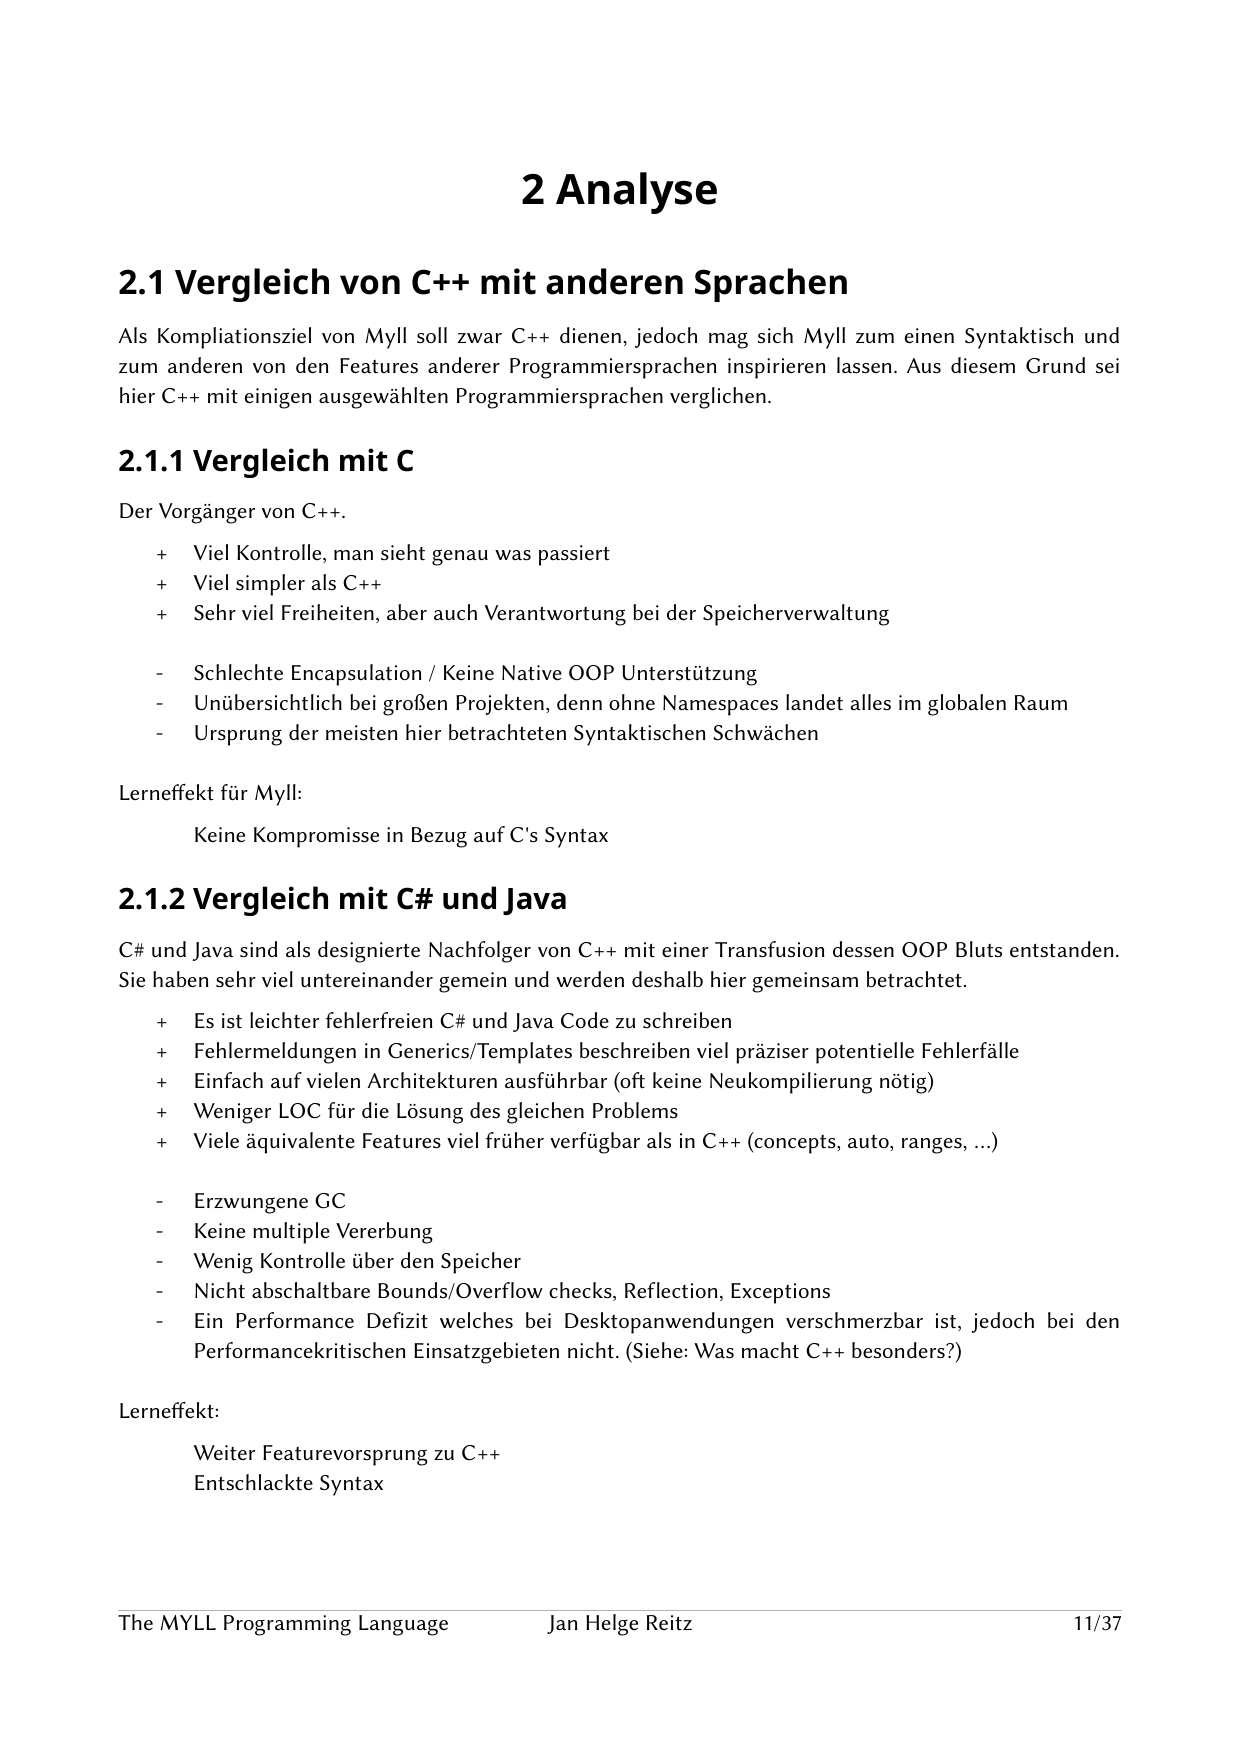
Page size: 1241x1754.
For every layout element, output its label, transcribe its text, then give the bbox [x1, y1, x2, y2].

list Keine multiple Vererbung [156, 1218, 1122, 1244]
list Ursprung der meisten hier betrachteten Syntaktischen Schwächen [156, 720, 1122, 746]
text C# und Java sind als designierte Nachfolger von C++ mit einer Transfusion dessen OOP Bluts entstanden. Sie haben sehr viel untereinander gemein und werden deshalb hier gemeinsam betrachtet. [118, 936, 1122, 993]
list Unübersichtlich bei großen Projekten, denn ohne Namespaces landet alles im globalen Raum [156, 690, 1122, 716]
list Erzwungene GC [156, 1188, 1122, 1214]
list Schlechte Encapsulation / Keine Native OOP Unterstützung [156, 660, 1122, 686]
list Viele äquivalente Features viel früher verfügbar als in C++ (concepts, auto, ranges, …) [156, 1128, 1122, 1154]
list Ein Performance Defizit welches bei Desktopanwendungen verschmerzbar ist, jedoch bei den Performancekritischen Einsatzgebieten nicht. (Siehe: Was macht C++ besonders?) [156, 1308, 1122, 1364]
subtitle Vergleich mit C [118, 440, 1122, 480]
list Nicht abschaltbare Bounds/Overflow checks, Reflection, Exceptions [156, 1278, 1122, 1304]
subtitle Vergleich von C++ mit anderen Sprachen [118, 258, 1122, 304]
list Fehlermeldungen in Generics/Templates beschreiben viel präziser potentielle Fehlerfälle [156, 1038, 1122, 1064]
list Wenig Kontrolle über den Speicher [156, 1248, 1122, 1274]
text Als Kompliationsziel von Myll soll zwar C++ dienen, jedoch mag sich Myll zum einen Syntaktisch und zum anderen von den Features anderer Programmiersprachen inspirieren lassen. Aus diesem Grund sei hier C++ mit einigen ausgewählten Programmiersprachen verglichen. [118, 323, 1122, 409]
list Es ist leichter fehlerfreien C# und Java Code zu schreiben [156, 1008, 1122, 1034]
subtitle Vergleich mit C# und Java [118, 878, 1122, 918]
text Weiter Featurevorsprung zu C++ Entschlackte Syntax [193, 1440, 1122, 1496]
text Lerneffekt für Myll: [118, 750, 1122, 806]
list Einfach auf vielen Architekturen ausführbar (oft keine Neukompilierung nötig) [156, 1068, 1122, 1094]
text Der Vorgänger von C++. [118, 498, 1122, 524]
list Weniger LOC für die Lösung des gleichen Problems [156, 1098, 1122, 1124]
subtitle Analyse [118, 160, 1122, 217]
list Viel Kontrolle, man sieht genau was passiert [156, 540, 1122, 566]
list Sehr viel Freiheiten, aber auch Verantwortung bei der Speicherverwaltung [156, 600, 1122, 626]
list Viel simpler als C++ [156, 570, 1122, 596]
text Keine Kompromisse in Bezug auf C's Syntax [193, 822, 1122, 848]
text Lerneffekt: [118, 1368, 1122, 1424]
